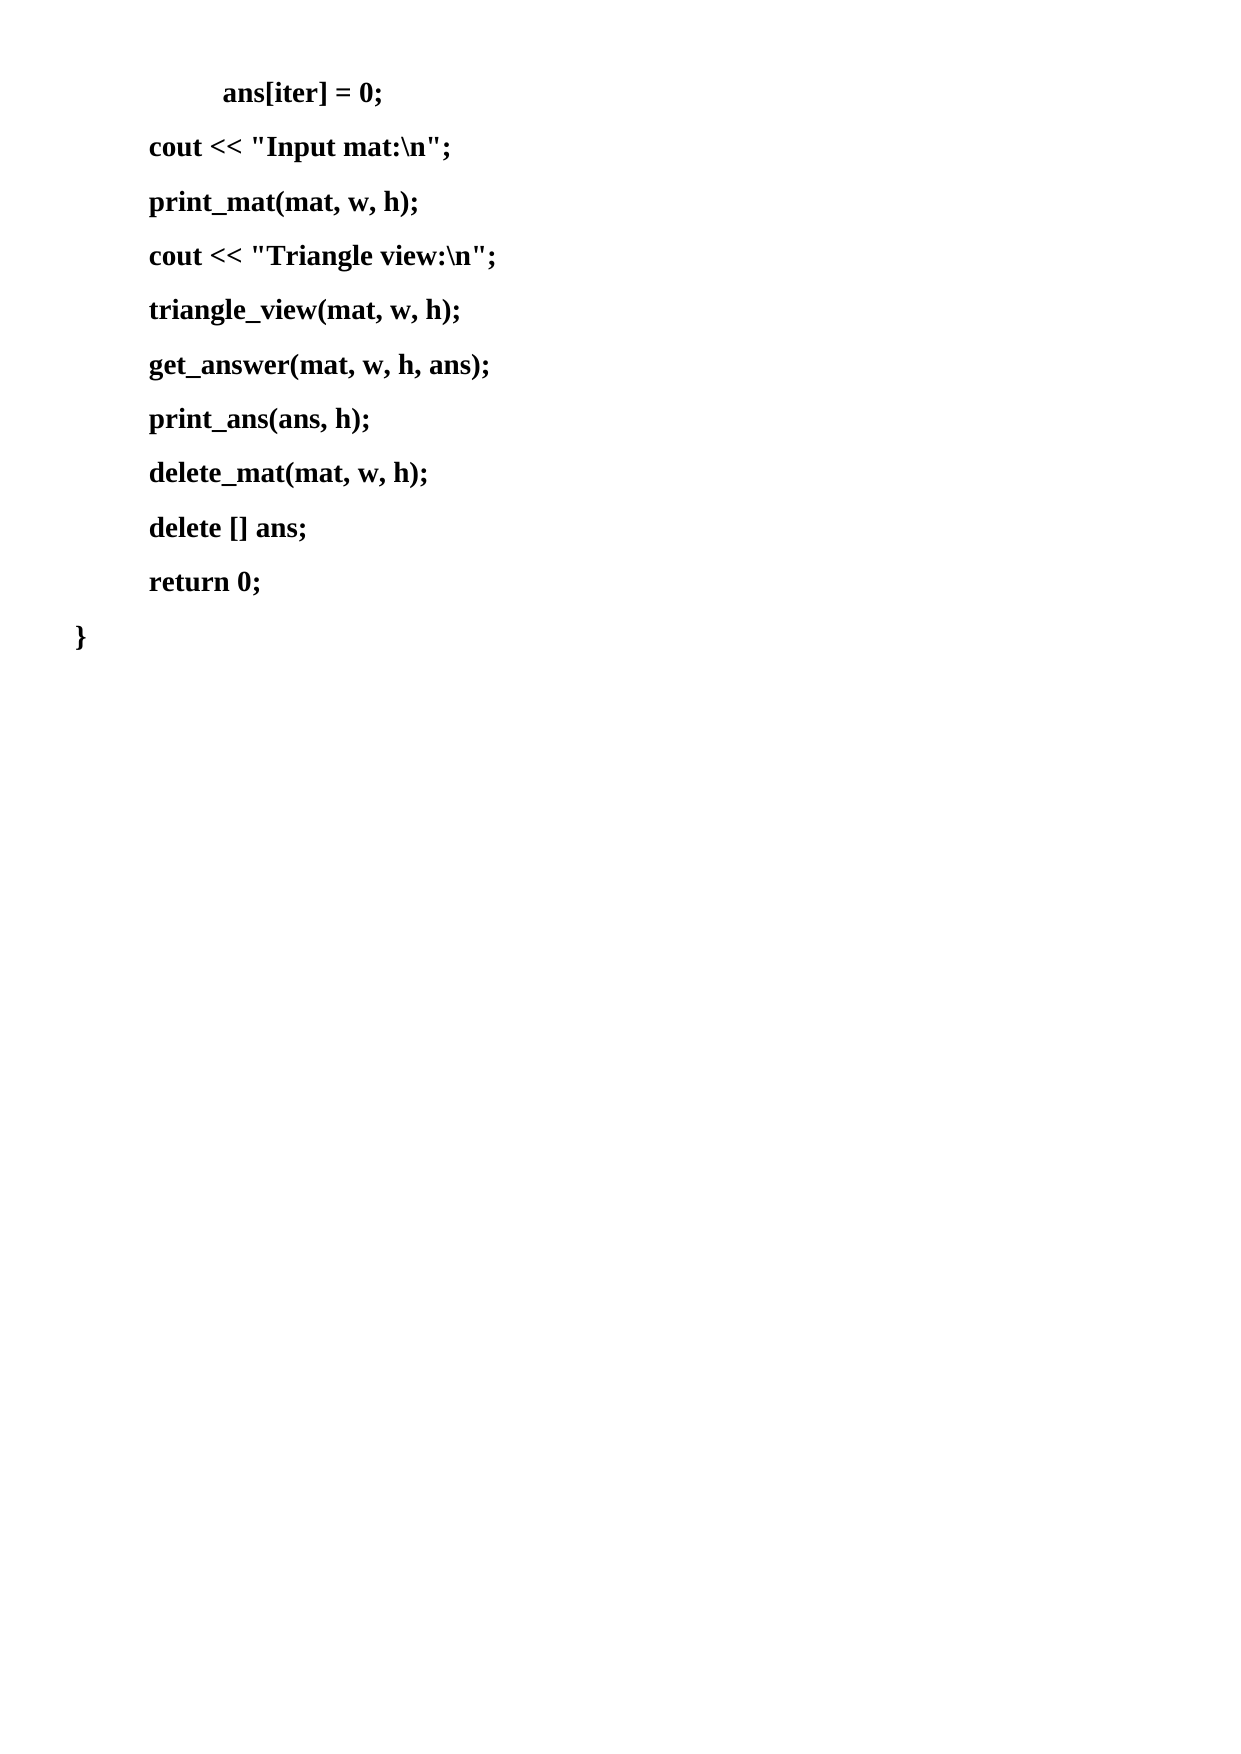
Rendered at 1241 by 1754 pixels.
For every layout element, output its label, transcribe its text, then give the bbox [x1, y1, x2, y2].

text } [75, 619, 1165, 652]
text ans[iter] = 0; [75, 75, 1165, 108]
text delete [] ans; [75, 510, 1165, 543]
text cout << "Input mat:\n"; [75, 129, 1165, 163]
text cout << "Triangle view:\n"; [75, 238, 1165, 272]
text return 0; [75, 564, 1165, 598]
text print_mat(mat, w, h); [75, 184, 1165, 217]
text triangle_view(mat, w, h); [75, 292, 1165, 326]
text get_answer(mat, w, h, ans); [75, 347, 1165, 380]
text delete_mat(mat, w, h); [75, 456, 1165, 489]
text print_ans(ans, h); [75, 401, 1165, 435]
